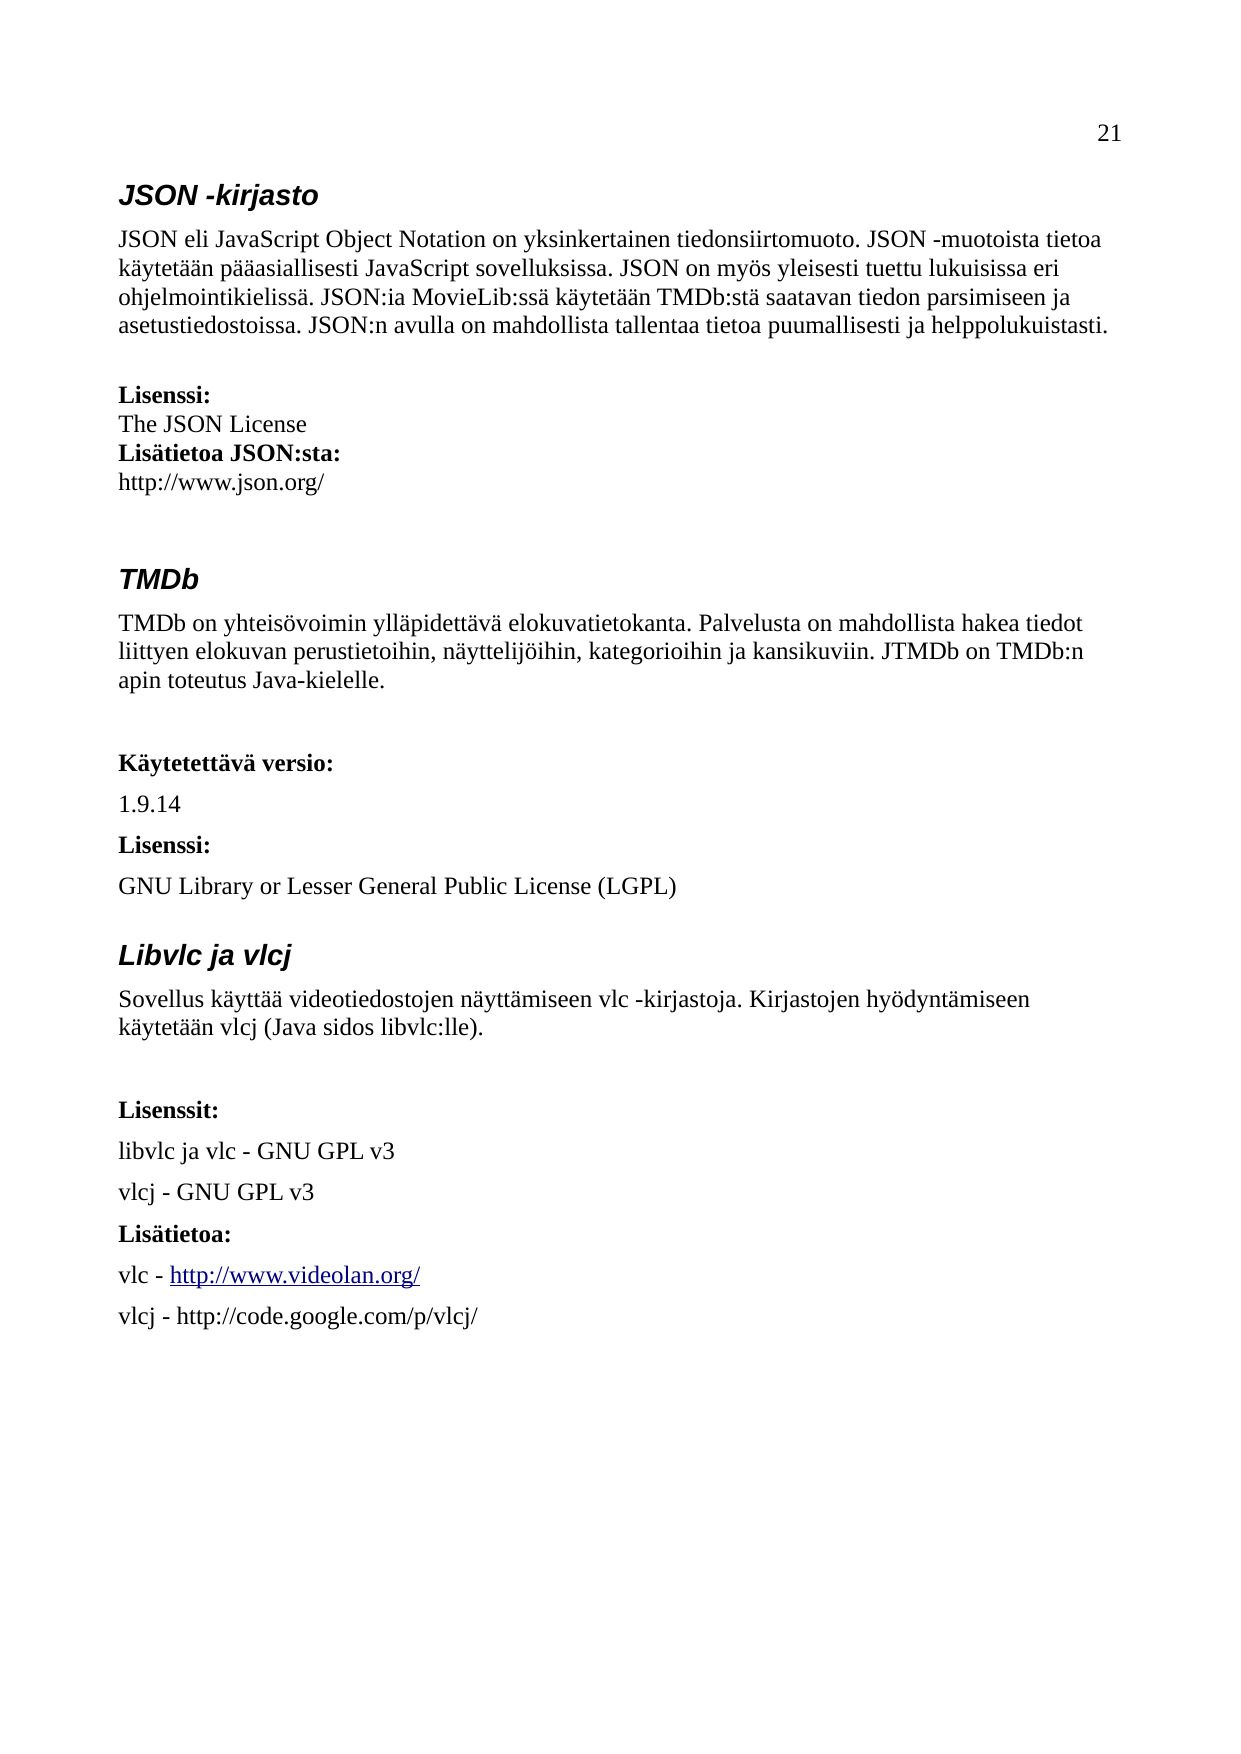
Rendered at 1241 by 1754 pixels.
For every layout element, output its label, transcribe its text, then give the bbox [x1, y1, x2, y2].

text Lisenssi: [118, 830, 1122, 859]
text vlc - http://www.videolan.org/ [118, 1260, 1122, 1289]
text vlcj - GNU GPL v3 [118, 1177, 1122, 1206]
text Lisätietoa: [118, 1219, 1122, 1247]
text JSON eli JavaScript Object Notation on yksinkertainen tiedonsiirtomuoto. JSON -muotoista tietoa käytetään pääasiallisesti JavaScript sovelluksissa. JSON on myös yleisesti tuettu lukuisissa eri ohjelmointikielissä. JSON:ia MovieLib:ssä käytetään TMDb:stä saatavan tiedon parsimiseen ja asetustiedostoissa. JSON:n avulla on mahdollista tallentaa tietoa puumallisesti ja helppolukuistasti. [118, 224, 1122, 339]
text Sovellus käyttää videotiedostojen näyttämiseen vlc -kirjastoja. Kirjastojen hyödyntämiseen käytetään vlcj (Java sidos libvlc:lle). [118, 984, 1122, 1041]
text 1.9.14 [118, 789, 1122, 818]
subtitle TMDb [118, 562, 1122, 595]
text Käytetettävä versio: [118, 748, 1122, 776]
text libvlc ja vlc - GNU GPL v3 [118, 1136, 1122, 1165]
text TMDb on yhteisövoimin ylläpidettävä elokuvatietokanta. Palvelusta on mahdollista hakea tiedot liittyen elokuvan perustietoihin, näyttelijöihin, kategorioihin ja kansikuviin. JTMDb on TMDb:n apin toteutus Java-kielelle. [118, 608, 1122, 694]
text Lisenssi: The JSON License Lisätietoa JSON:sta: http://www.json.org/ [118, 380, 1122, 495]
text vlcj - http://code.google.com/p/vlcj/ [118, 1301, 1122, 1330]
subtitle JSON -kirjasto [118, 178, 1122, 212]
text Lisenssit: [118, 1095, 1122, 1124]
subtitle Libvlc ja vlcj [118, 938, 1122, 971]
text GNU Library or Lesser General Public License (LGPL) [118, 871, 1122, 900]
